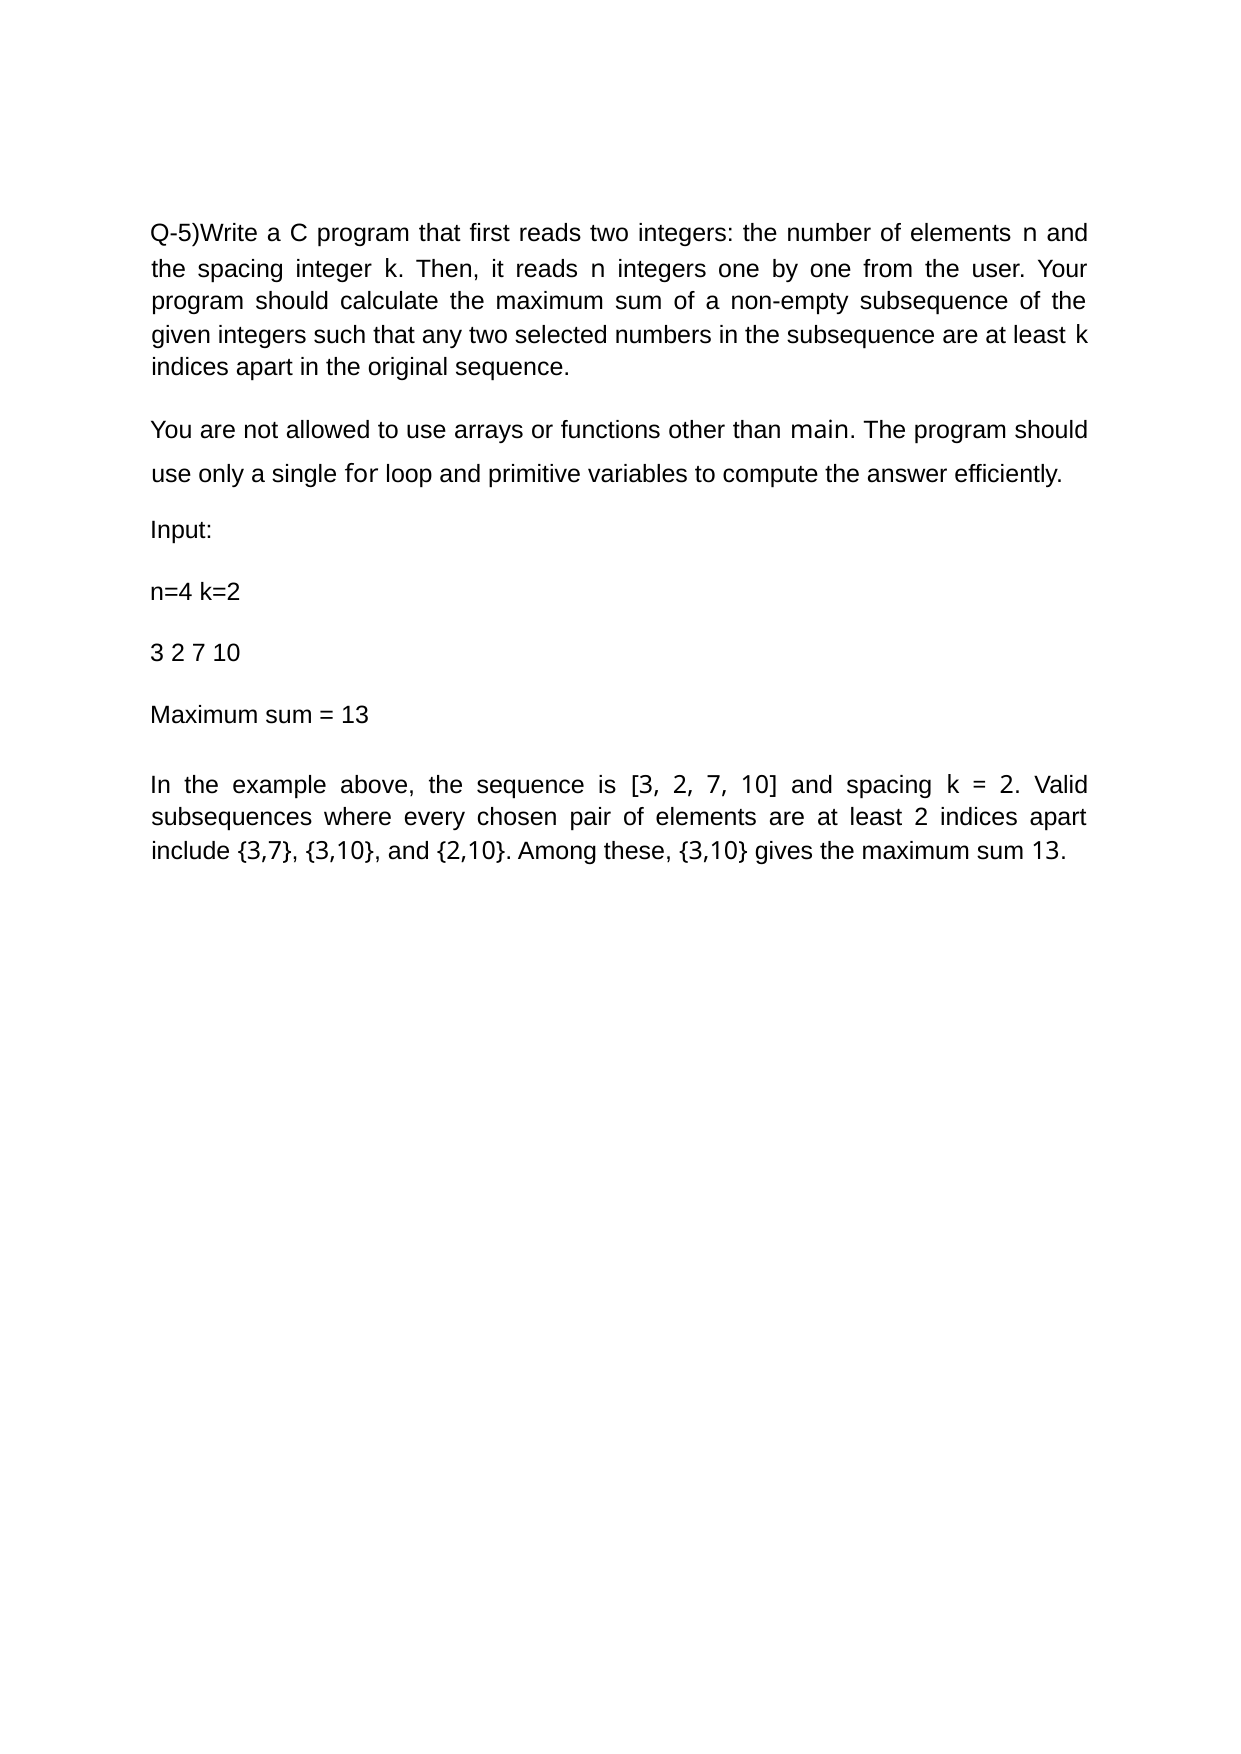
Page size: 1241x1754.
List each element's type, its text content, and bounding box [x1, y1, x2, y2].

text In the example above, the sequence is [3, 2, 7, 10] and spacing k = 2. Valid subsequences where every chosen pair of elements are at least 2 indices apart include {3,7}, {3,10}, and {2,10}. Among these, {3,10} gives the maximum sum 13. [150, 767, 1088, 866]
text You are not allowed to use arrays or functions other than main. The program should use only a single for loop and primitive variables to compute the answer efficiently. [150, 412, 1088, 489]
text Input: [150, 515, 1088, 544]
text n=4 k=2 [150, 576, 1088, 605]
text Q-5)Write a C program that first reads two integers: the number of elements n and the spacing integer k. Then, it reads n integers one by one from the user. Your program should calculate the maximum sum of a non-empty subsequence of the given integers such that any two selected numbers in the subsequence are at least k indices apart in the original sequence. [150, 215, 1088, 380]
text 3 2 7 10 [150, 638, 1088, 667]
text Maximum sum = 13 [150, 699, 1088, 728]
